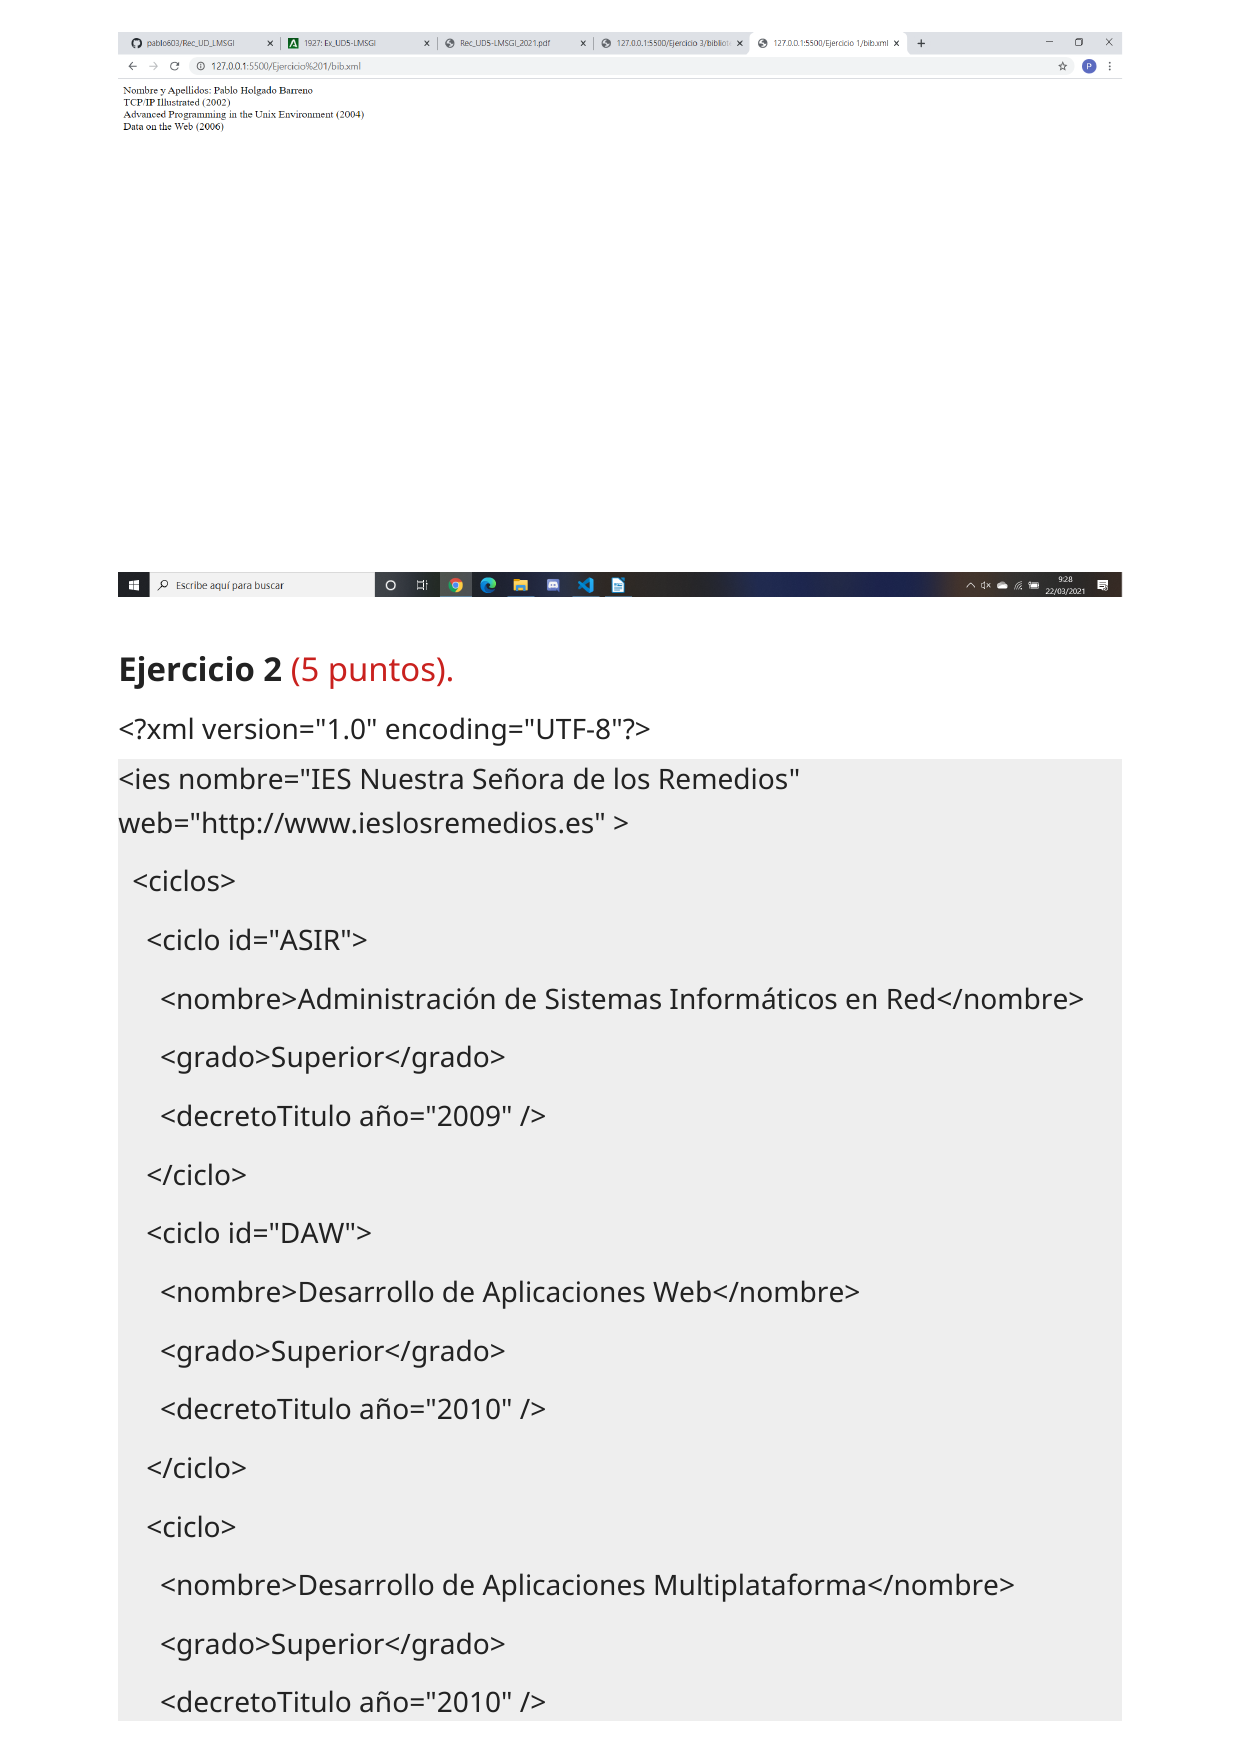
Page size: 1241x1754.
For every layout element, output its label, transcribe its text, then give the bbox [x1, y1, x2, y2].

text </ciclo> [118, 1155, 1122, 1193]
text <ciclos> [118, 862, 1122, 900]
text <grado>Superior</grado> [118, 1624, 1122, 1662]
text <decretoTitulo año="2010" /> [118, 1389, 1122, 1428]
text <grado>Superior</grado> [118, 1038, 1122, 1076]
text <decretoTitulo año="2009" /> [118, 1096, 1122, 1135]
text <decretoTitulo año="2010" /> [118, 1683, 1122, 1721]
text Ejercicio 2 (5 puntos). [118, 646, 1122, 691]
text <ciclo id="ASIR"> [118, 920, 1122, 959]
text <grado>Superior</grado> [118, 1331, 1122, 1369]
text <ciclo id="DAW"> [118, 1214, 1122, 1252]
text <ciclo> [118, 1507, 1122, 1545]
text <nombre>Desarrollo de Aplicaciones Web</nombre> [118, 1272, 1122, 1311]
text <nombre>Administración de Sistemas Informáticos en Red</nombre> [118, 979, 1122, 1017]
text </ciclo> [118, 1448, 1122, 1487]
picture [118, 32, 1123, 597]
text <nombre>Desarrollo de Aplicaciones Multiplataforma</nombre> [118, 1566, 1122, 1604]
text <?xml version="1.0" encoding="UTF-8"?> [118, 709, 1122, 747]
text <ies nombre="IES Nuestra Señora de los Remedios" web="http://www.ieslosremedios.es" > [118, 759, 1122, 841]
